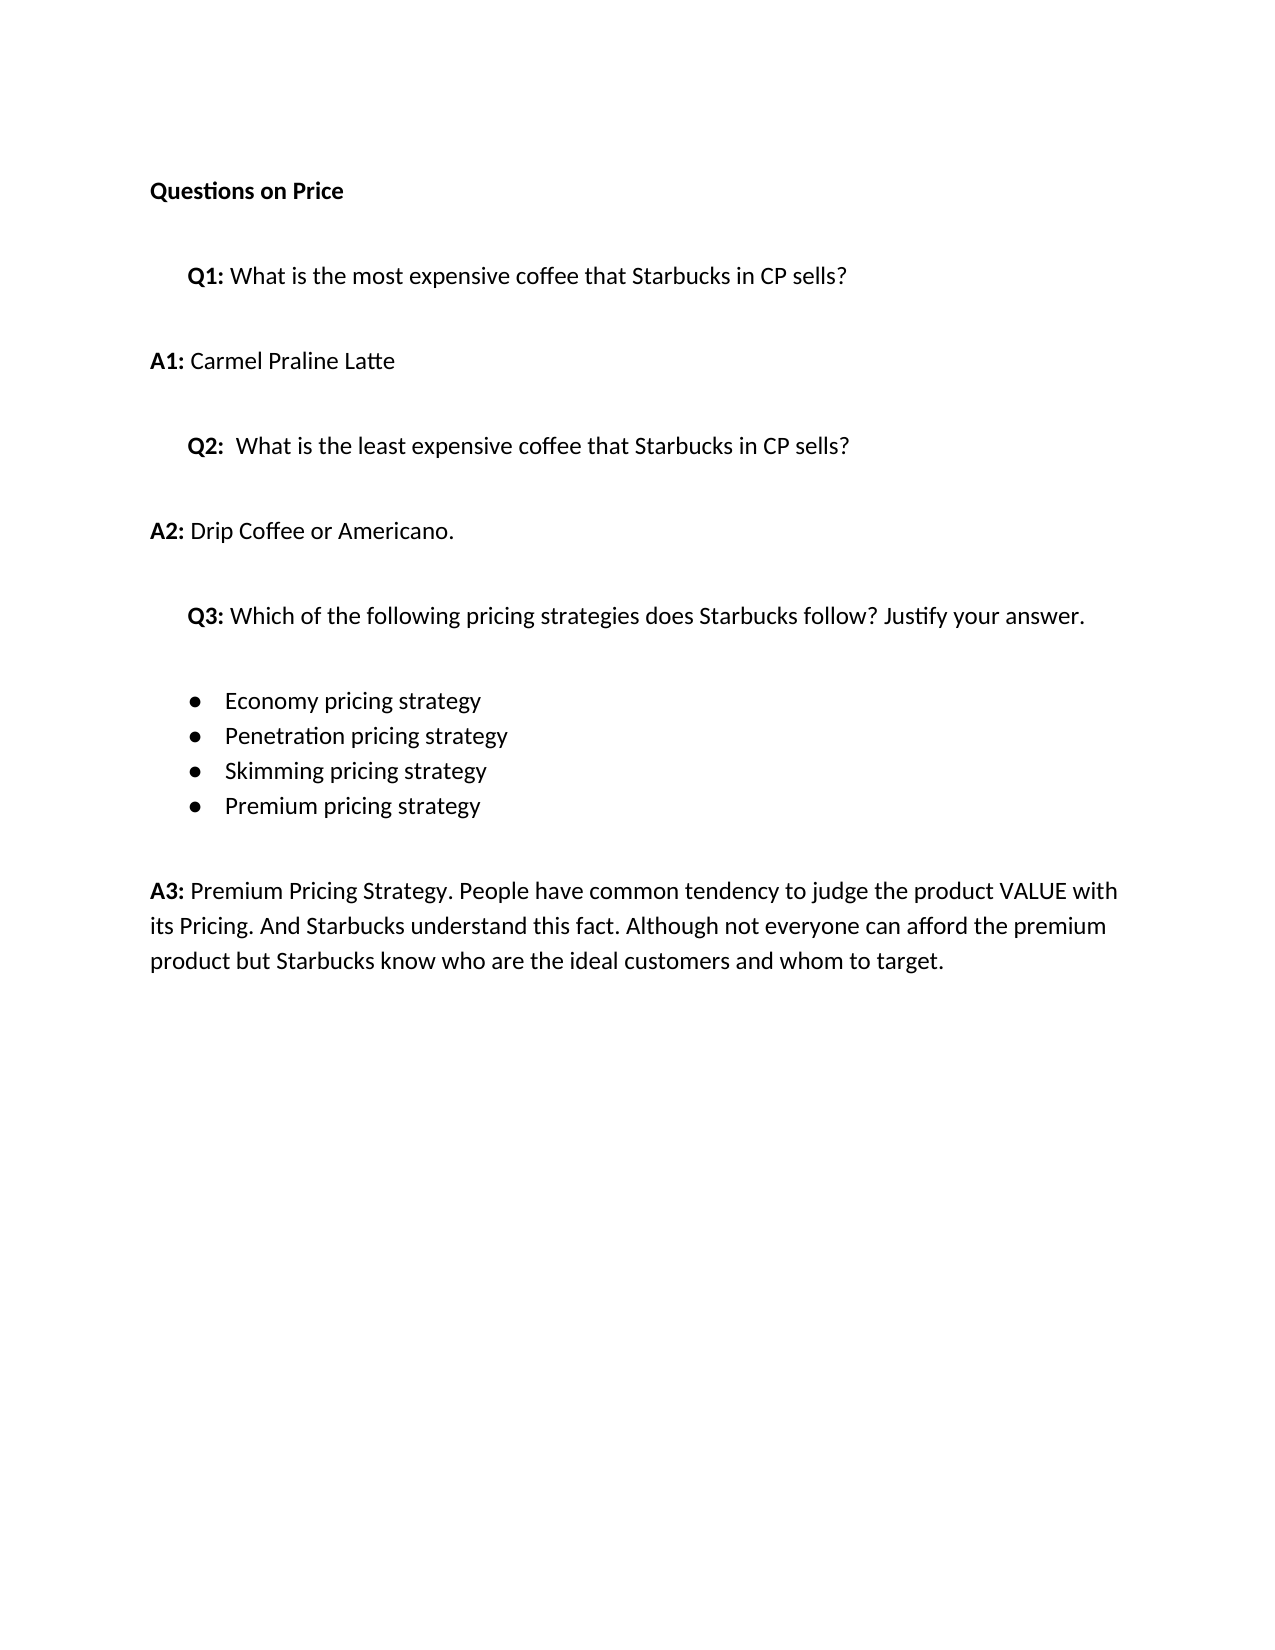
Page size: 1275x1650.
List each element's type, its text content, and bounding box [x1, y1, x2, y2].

text Questions on Price [150, 175, 1125, 206]
list Premium pricing strategy [187, 790, 1125, 821]
text A2: Drip Coffee or Americano. [150, 515, 1125, 546]
text Q1: What is the most expensive coffee that Starbucks in CP sells? [187, 260, 1125, 291]
text A3: Premium Pricing Strategy. People have common tendency to judge the product VALUE with its Pricing. And Starbucks understand this fact. Although not everyone can afford the premium product but Starbucks know who are the ideal customers and whom to target. [150, 875, 1125, 976]
text Q2: What is the least expensive coffee that Starbucks in CP sells? [187, 430, 1125, 461]
list Skimming pricing strategy [187, 755, 1125, 786]
text A1: Carmel Praline Latte [150, 345, 1125, 376]
text Q3: Which of the following pricing strategies does Starbucks follow? Justify your answer. [187, 600, 1125, 631]
list Economy pricing strategy [187, 685, 1125, 716]
list Penetration pricing strategy [187, 720, 1125, 751]
